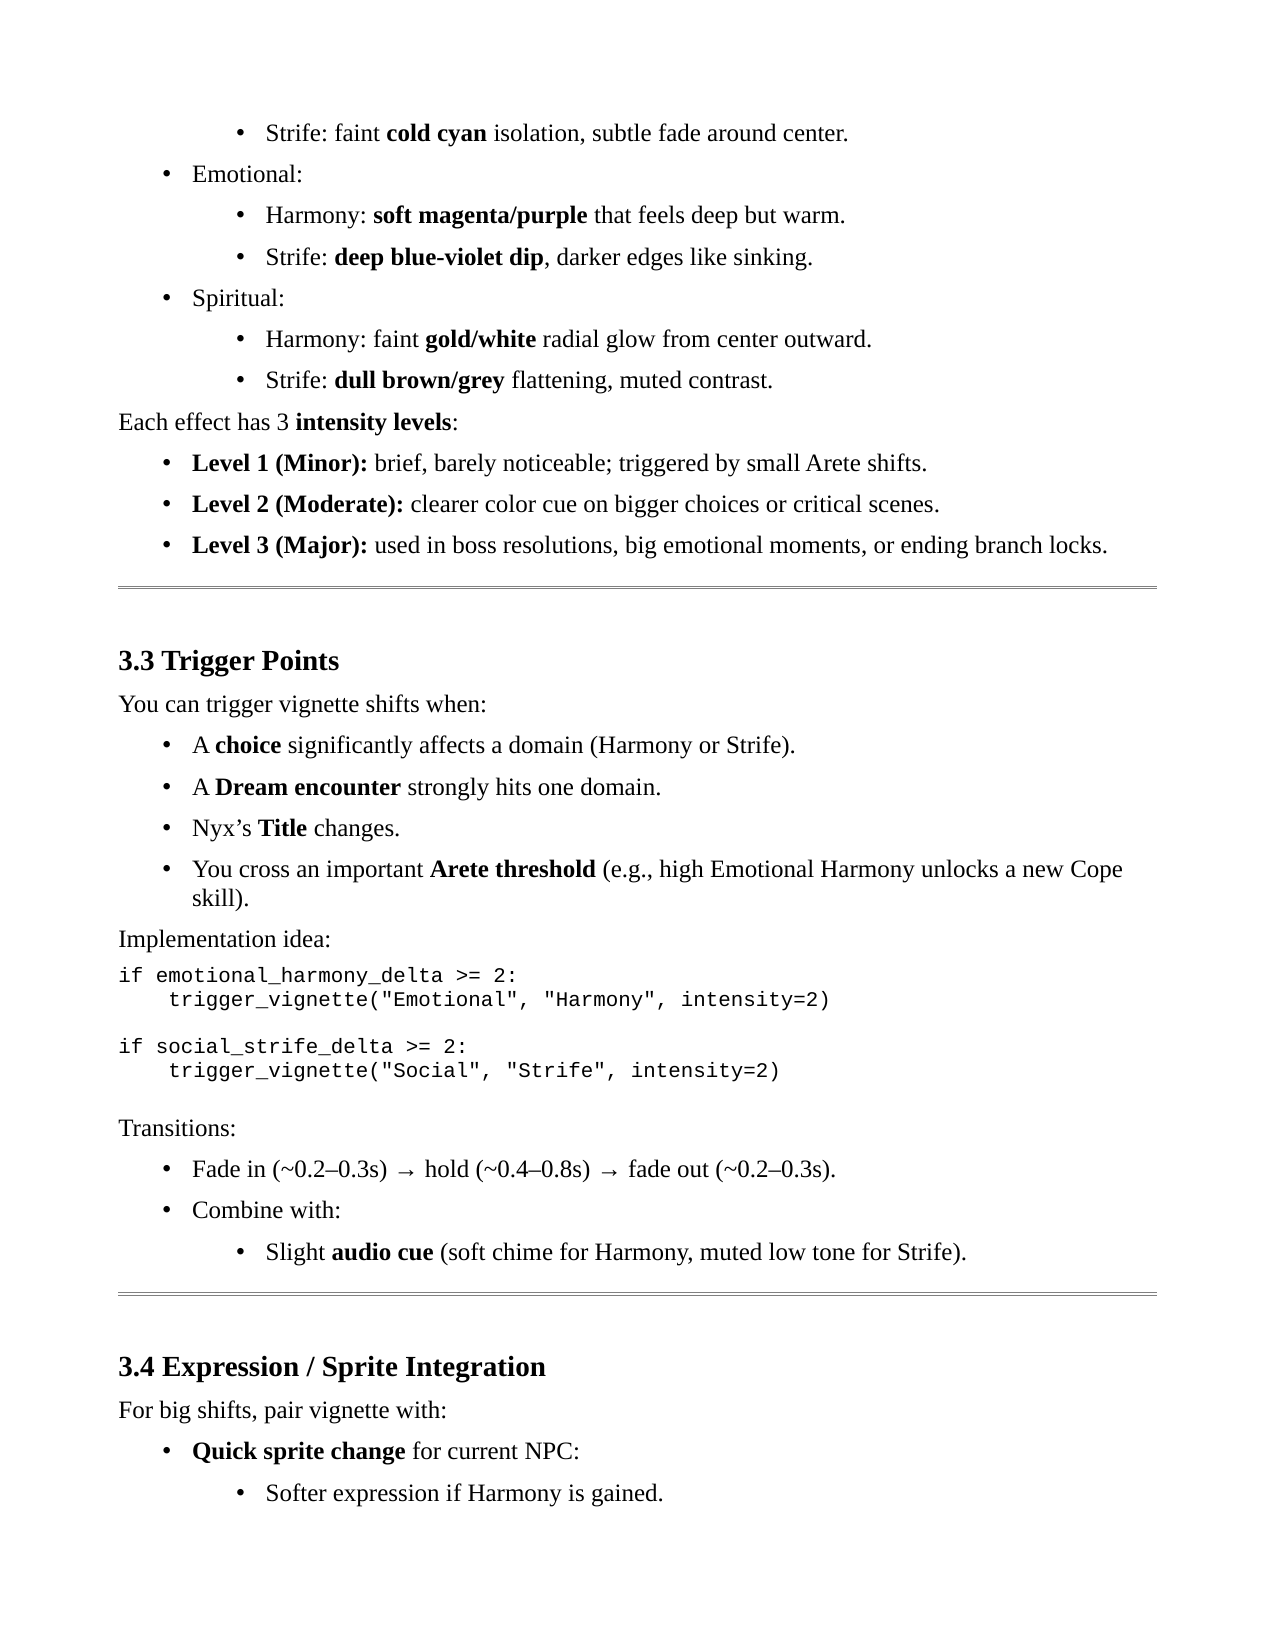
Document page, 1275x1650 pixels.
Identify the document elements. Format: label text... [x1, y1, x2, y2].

text trigger_vignette("Emotional", "Harmony", intensity=2) [118, 989, 1157, 1013]
list Softer expression if Harmony is gained. [236, 1478, 1157, 1506]
text Implementation idea: [118, 924, 1157, 953]
subtitle 3.4 Expression / Sprite Integration [118, 1349, 1157, 1383]
list A Dream encounter strongly hits one domain. [162, 772, 1157, 800]
list A choice significantly affects a domain (Harmony or Strife). [162, 730, 1157, 759]
list Strife: faint cold cyan isolation, subtle fade around center. [236, 118, 1157, 147]
list Nyx’s Title changes. [162, 813, 1157, 842]
list You cross an important Arete threshold (e.g., high Emotional Harmony unlocks a new Cope skill). [162, 854, 1157, 912]
list Harmony: soft magenta/purple that feels deep but warm. [236, 201, 1157, 229]
text trigger_vignette("Social", "Strife", intensity=2) [118, 1060, 1157, 1083]
list Fade in (~0.2–0.3s) → hold (~0.4–0.8s) → fade out (~0.2–0.3s). [162, 1154, 1157, 1183]
text if social_strife_delta >= 2: [118, 1036, 1157, 1060]
list Spiritual: [162, 283, 1157, 312]
text You can trigger vignette shifts when: [118, 689, 1157, 718]
list Combine with: [162, 1196, 1157, 1224]
list Quick sprite change for current NPC: [162, 1436, 1157, 1465]
text Each effect has 3 intensity levels: [118, 407, 1157, 436]
list Emotional: [162, 159, 1157, 188]
text Transitions: [118, 1113, 1157, 1142]
list Level 3 (Major): used in boss resolutions, big emotional moments, or ending branch locks. [162, 531, 1157, 559]
subtitle 3.3 Trigger Points [118, 643, 1157, 677]
list Strife: deep blue-violet dip, darker edges like sinking. [236, 242, 1157, 271]
list Level 2 (Moderate): clearer color cue on bigger choices or critical scenes. [162, 489, 1157, 518]
list Harmony: faint gold/white radial glow from center outward. [236, 324, 1157, 353]
list Level 1 (Minor): brief, barely noticeable; triggered by small Arete shifts. [162, 448, 1157, 477]
list Strife: dull brown/grey flattening, muted contrast. [236, 366, 1157, 394]
text For big shifts, pair vignette with: [118, 1395, 1157, 1424]
text if emotional_harmony_delta >= 2: [118, 965, 1157, 989]
list Slight audio cue (soft chime for Harmony, muted low tone for Strife). [236, 1237, 1157, 1266]
